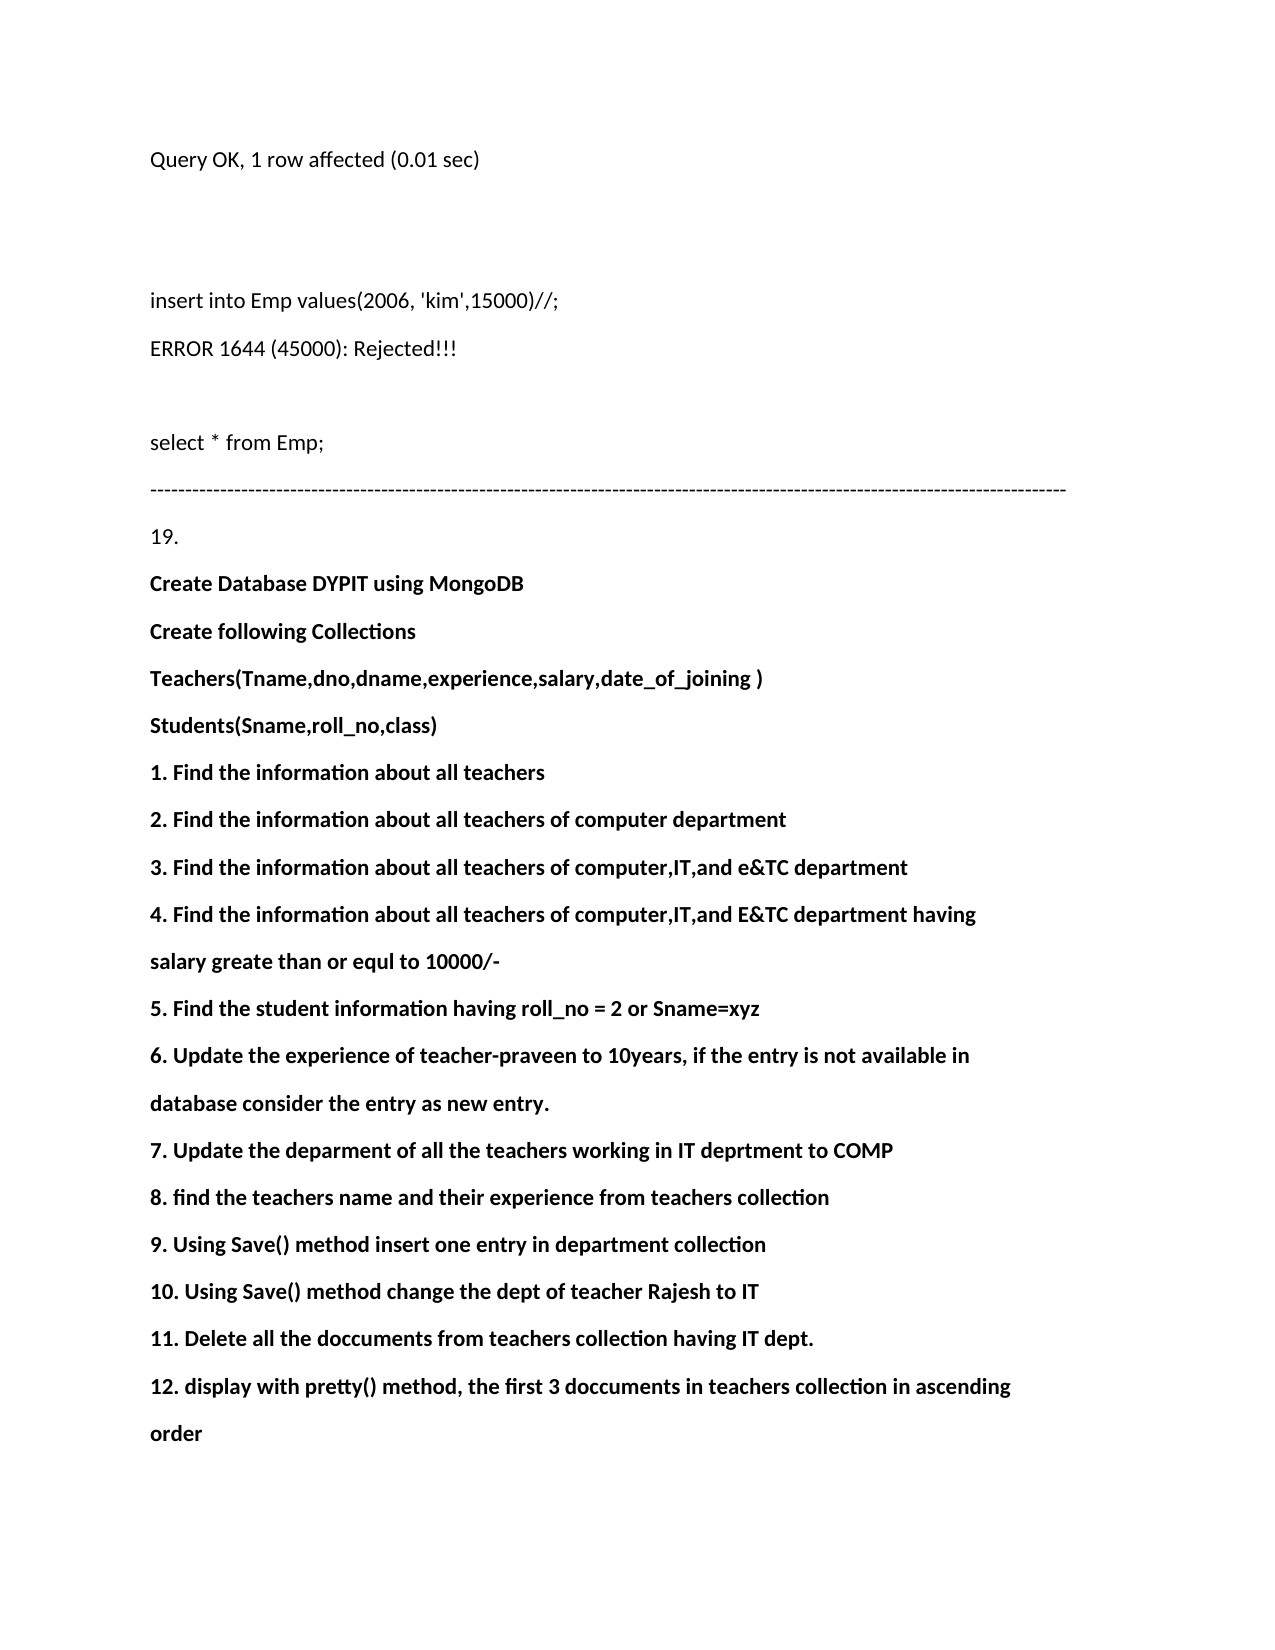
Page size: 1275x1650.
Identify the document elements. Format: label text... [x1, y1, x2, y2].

text 10. Using Save() method change the dept of teacher Rajesh to IT [150, 1282, 1125, 1305]
text insert into Emp values(2006, 'kim',15000)//; [150, 292, 1125, 314]
text Create following Collections [150, 622, 1125, 645]
text 5. Find the student information having roll_no = 2 or Sname=xyz [150, 999, 1125, 1022]
text order [150, 1424, 1125, 1447]
text 12. display with pretty() method, the first 3 doccuments in teachers collection in ascending [150, 1377, 1125, 1400]
text 2. Find the information about all teachers of computer department [150, 811, 1125, 833]
text 4. Find the information about all teachers of computer,IT,and E&TC department having [150, 905, 1125, 928]
text ERROR 1644 (45000): Rejected!!! [150, 339, 1125, 362]
text database consider the entry as new entry. [150, 1094, 1125, 1117]
text 7. Update the deparment of all the teachers working in IT deprtment to COMP [150, 1141, 1125, 1164]
text 3. Find the information about all teachers of computer,IT,and e&TC department [150, 858, 1125, 881]
text 9. Using Save() method insert one entry in department collection [150, 1235, 1125, 1258]
text 8. find the teachers name and their experience from teachers collection [150, 1188, 1125, 1211]
text select * from Emp; [150, 433, 1125, 456]
text Create Database DYPIT using MongoDB [150, 575, 1125, 598]
text salary greate than or equl to 10000/- [150, 952, 1125, 975]
text 1. Find the information about all teachers [150, 763, 1125, 786]
text Students(Sname,roll_no,class) [150, 716, 1125, 739]
text Teachers(Tname,dno,dname,experience,salary,date_of_joining ) [150, 669, 1125, 692]
text 11. Delete all the doccuments from teachers collection having IT dept. [150, 1330, 1125, 1353]
text ----------------------------------------------------------------------------------------------------------------------------------- [150, 480, 1125, 503]
text 19. [150, 527, 1125, 550]
text Query OK, 1 row affected (0.01 sec) [150, 150, 1125, 173]
text 6. Update the experience of teacher-praveen to 10years, if the entry is not available in [150, 1047, 1125, 1069]
